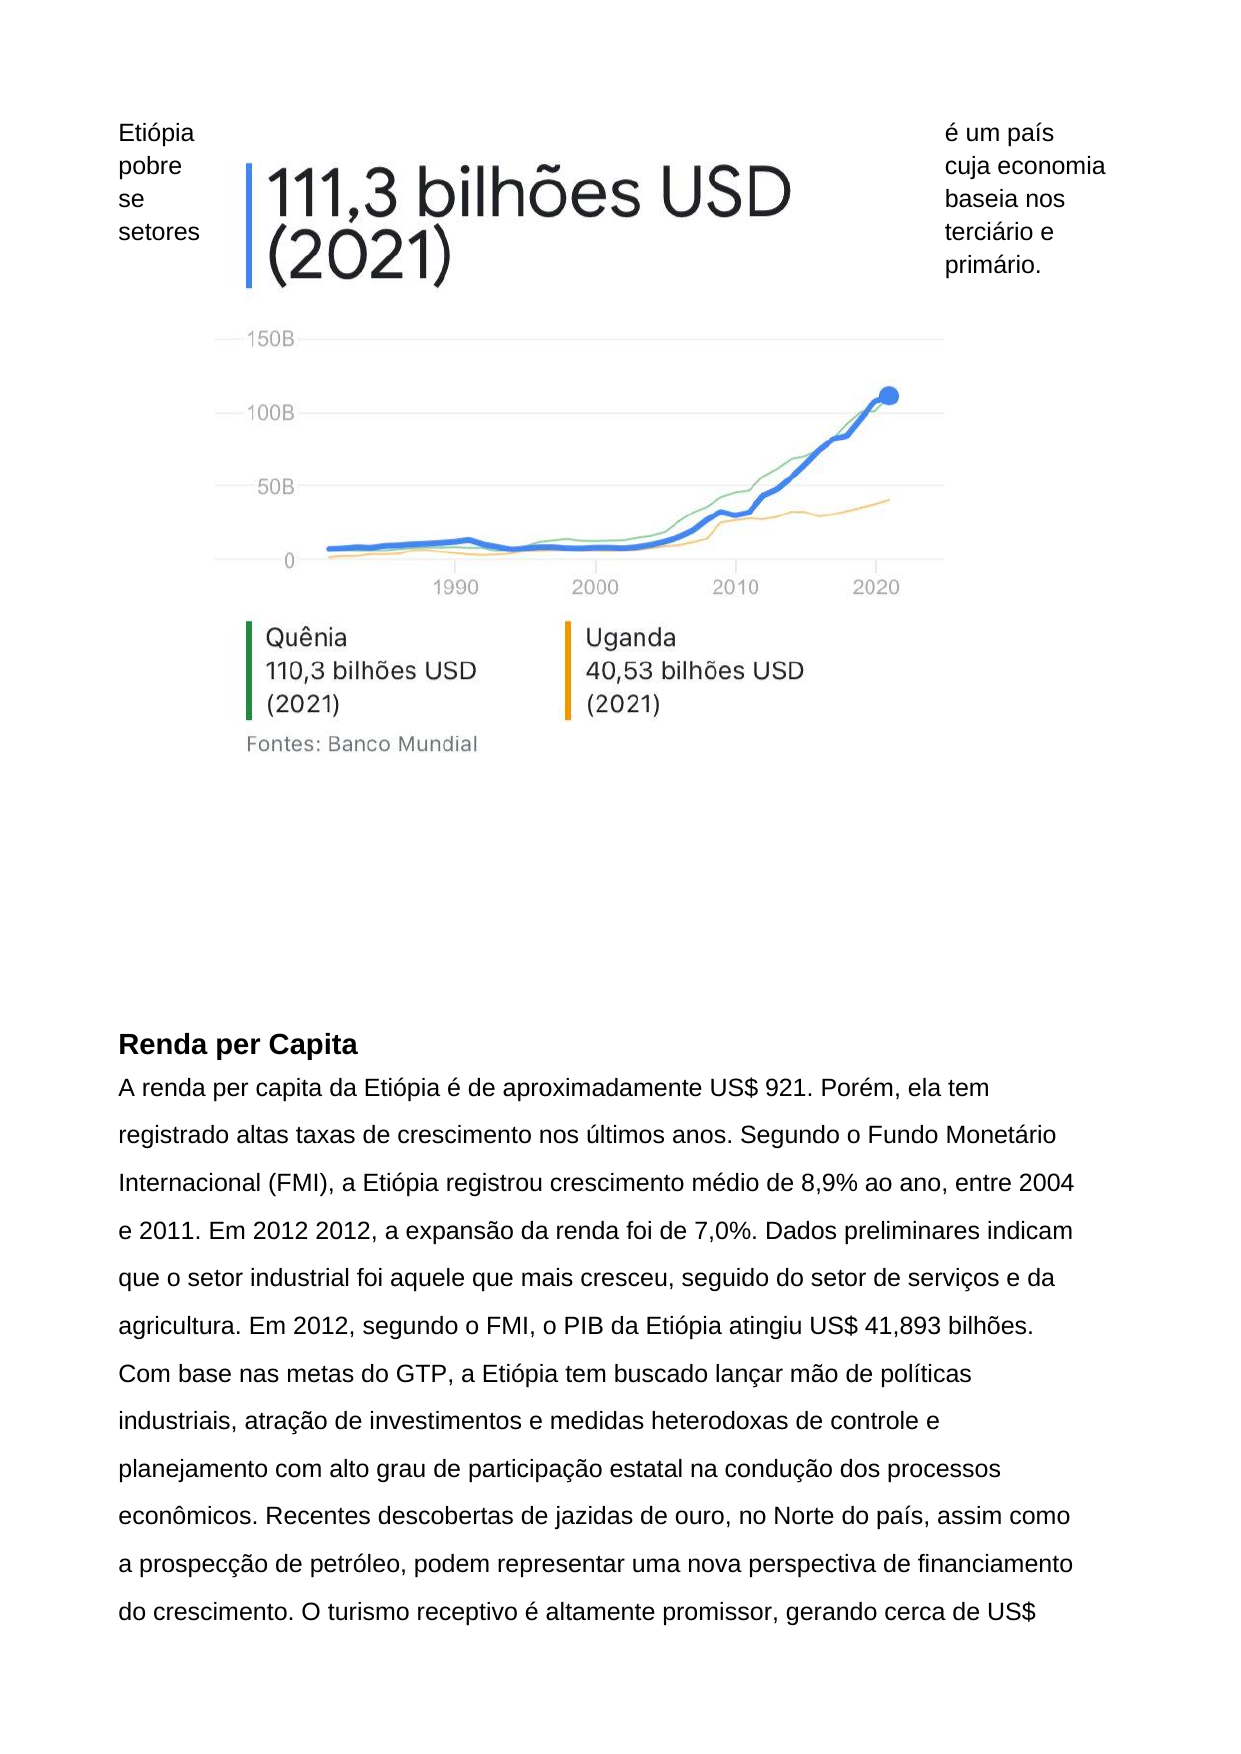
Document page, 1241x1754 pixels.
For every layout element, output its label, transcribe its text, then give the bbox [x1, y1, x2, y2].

text registrado altas taxas de crescimento nos últimos anos. Segundo o Fundo Monetário [118, 1121, 1122, 1149]
text a prospecção de petróleo, podem representar uma nova perspectiva de financiamento [118, 1549, 1122, 1578]
text que o setor industrial foi aquele que mais cresceu, seguido do setor de serviços e da [118, 1263, 1122, 1292]
text Internacional (FMI), a Etiópia registrou crescimento médio de 8,9% ao ano, entre 2004 [118, 1168, 1122, 1197]
text do crescimento. O turismo receptivo é altamente promissor, gerando cerca de US$ [118, 1597, 1122, 1625]
text A renda per capita da Etiópia é de aproximadamente US$ 921. Porém, ela tem [118, 1073, 1122, 1102]
subtitle Renda per Capita [118, 1027, 1122, 1060]
text e 2011. Em 2012 2012, a expansão da renda foi de 7,0%. Dados preliminares indicam [118, 1216, 1122, 1244]
text planejamento com alto grau de participação estatal na condução dos processos [118, 1454, 1122, 1482]
text Com base nas metas do GTP, a Etiópia tem buscado lançar mão de políticas [118, 1358, 1122, 1387]
picture [214, 145, 945, 774]
text econômicos. Recentes descobertas de jazidas de ouro, no Norte do país, assim como [118, 1501, 1122, 1530]
text industriais, atração de investimentos e medidas heterodoxas de controle e [118, 1406, 1122, 1435]
text agricultura. Em 2012, segundo o FMI, o PIB da Etiópia atingiu US$ 41,893 bilhões. [118, 1311, 1122, 1340]
text Etiópia é um país pobre cuja economia se baseia nos setores terciário e primário. [118, 118, 1122, 279]
